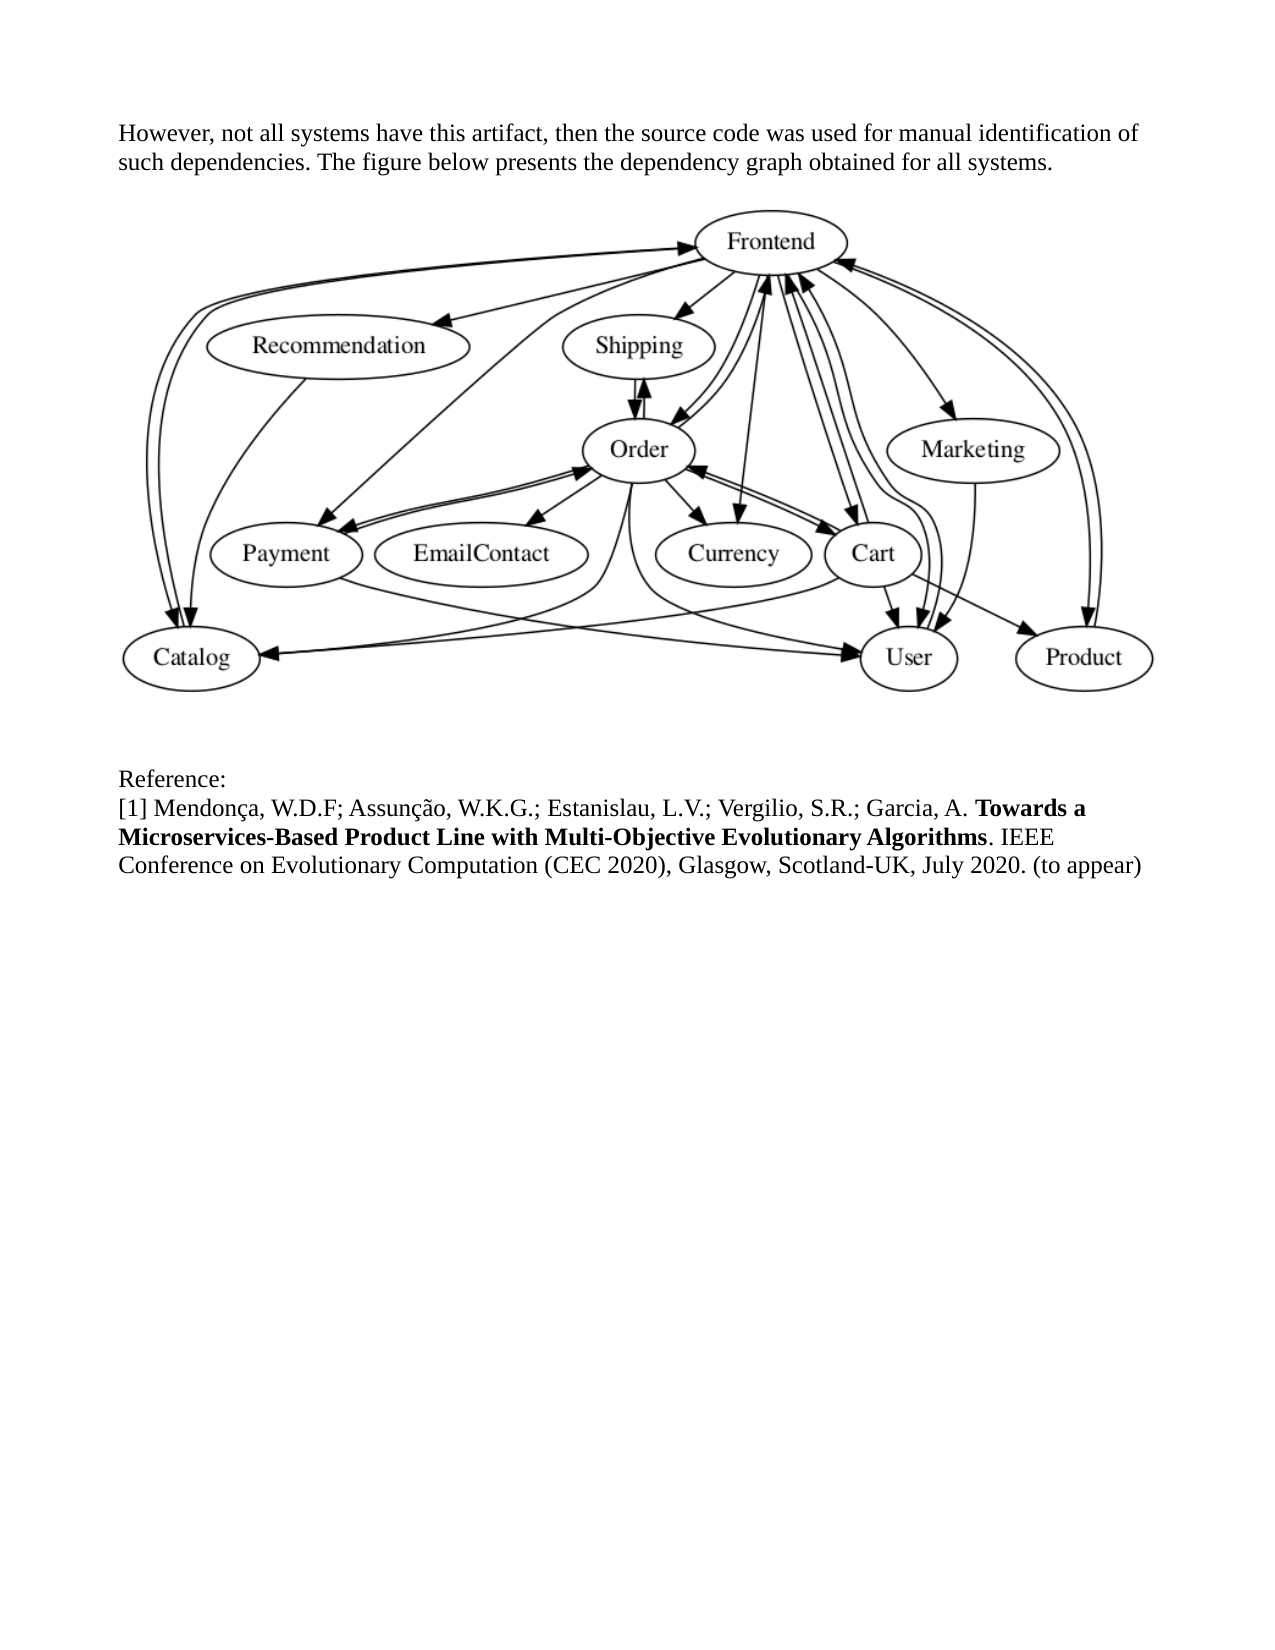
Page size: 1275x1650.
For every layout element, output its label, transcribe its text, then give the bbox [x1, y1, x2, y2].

text However, not all systems have this artifact, then the source code was used for manual identification of such dependencies. The figure below presents the dependency graph obtained for all systems. [118, 118, 1157, 176]
picture [118, 204, 1157, 736]
text Reference: [118, 764, 1157, 793]
text [1] Mendonça, W.D.F; Assunção, W.K.G.; Estanislau, L.V.; Vergilio, S.R.; Garcia, A. Towards a Microservices-Based Product Line with Multi-Objective Evolutionary Algorithms. IEEE Conference on Evolutionary Computation (CEC 2020), Glasgow, Scotland-UK, July 2020. (to appear) [118, 793, 1157, 879]
